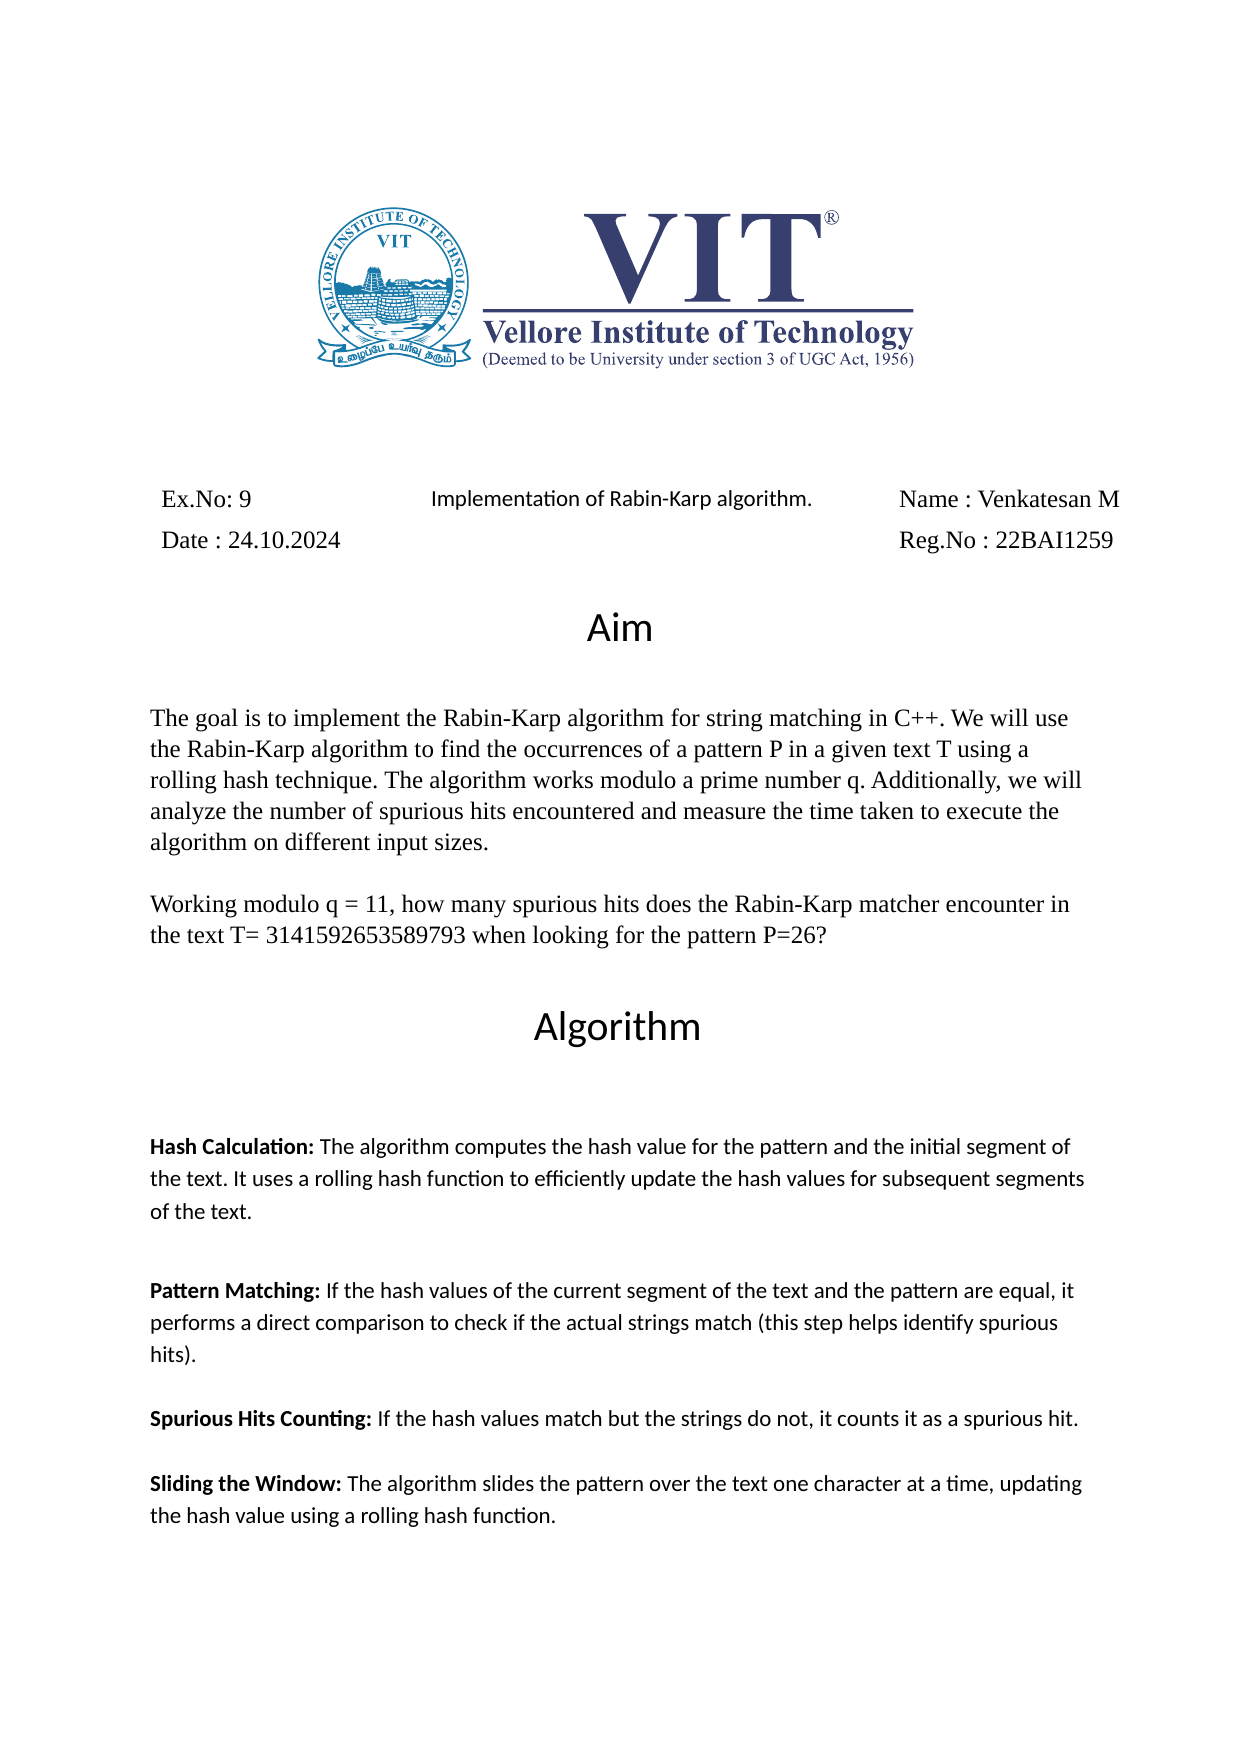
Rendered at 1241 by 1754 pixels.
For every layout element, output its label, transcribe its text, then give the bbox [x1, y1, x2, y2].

text Spurious Hits Counting: If the hash values match but the strings do not, it counts it as a spurious hit. [150, 1404, 1090, 1465]
text Sliding the Window: The algorithm slides the pattern over the text one character at a time, updating the hash value using a rolling hash function. [150, 1469, 1090, 1561]
text The goal is to implement the Rabin-Karp algorithm for string matching in C++. We will use the Rabin-Karp algorithm to find the occurrences of a pattern P in a given text T using a rolling hash technique. The algorithm works modulo a prime number q. Additionally, we will analyze the number of spurious hits encountered and measure the time taken to execute the algorithm on different input sizes. Working modulo q = 11, how many spurious hits does the Rabin-Karp matcher encounter in the text T= 3141592653589793 when looking for the pattern P=26? [150, 672, 1090, 949]
table_cell Date : 24.10.2024 [150, 525, 356, 554]
table_header Name : Venkatesan M [888, 484, 1139, 525]
text Algorithm [150, 968, 1090, 1081]
text Hash Calculation: The algorithm computes the hash value for the pattern and the initial segment of the text. It uses a rolling hash function to efficiently update the hash values for subsequent segments of the text. [150, 1100, 1090, 1257]
text Aim [150, 601, 1090, 651]
table_header Ex.No: 9 [150, 484, 356, 525]
table_header Implementation of Rabin-Karp algorithm. [356, 484, 888, 554]
table_cell Reg.No : 22BAI1259 [888, 525, 1139, 554]
text Pattern Matching: If the hash values of the current segment of the text and the pattern are equal, it performs a direct comparison to check if the actual strings match (this step helps identify spurious hits). [150, 1276, 1090, 1400]
